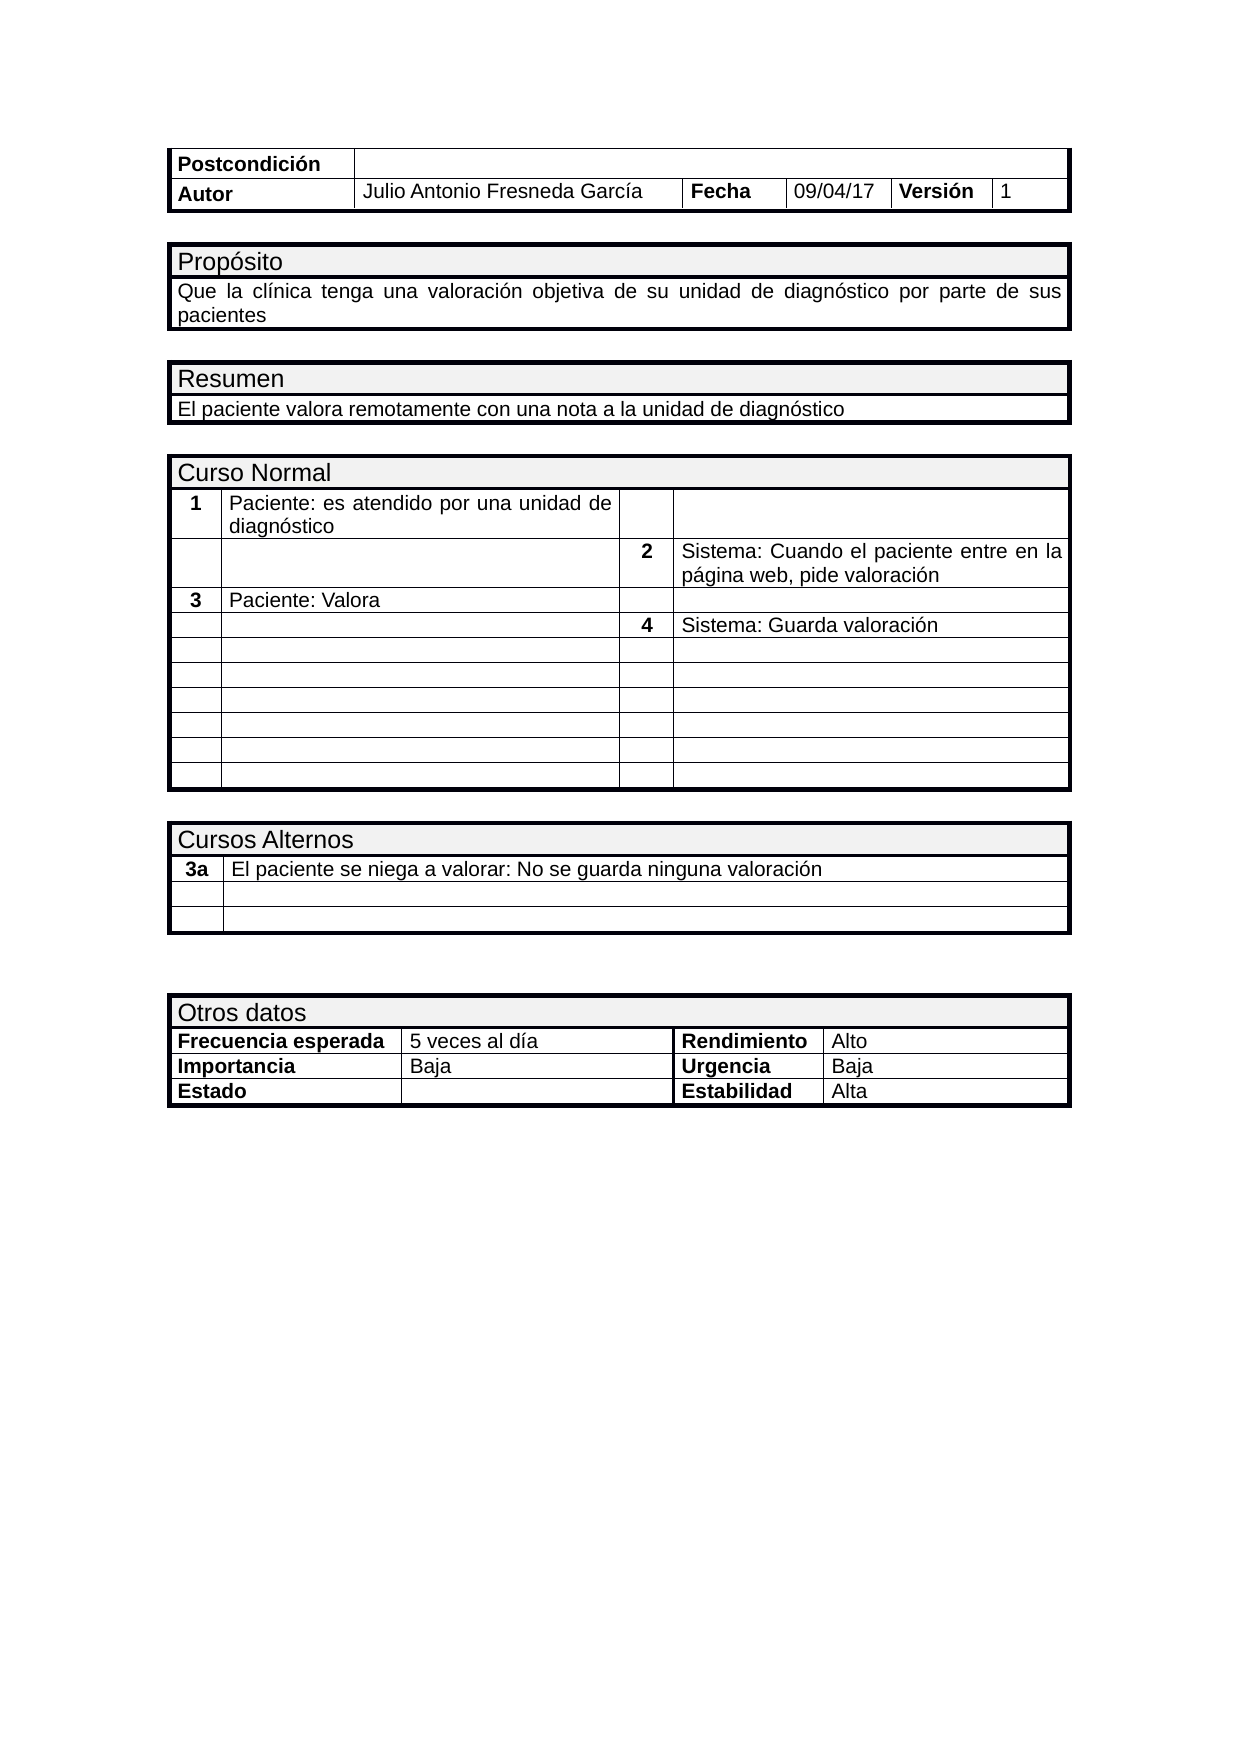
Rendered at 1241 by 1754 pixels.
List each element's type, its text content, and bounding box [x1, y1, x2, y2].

table_cell Frecuencia esperada [172, 1029, 401, 1053]
table_cell [222, 613, 619, 637]
table_cell [224, 907, 1067, 931]
table_cell [172, 638, 221, 662]
table_cell Fecha [683, 179, 786, 208]
table_header Resumen [172, 365, 1067, 393]
table_cell [620, 688, 673, 712]
table_cell Baja [824, 1054, 1067, 1078]
table_cell Sistema: Guarda valoración [674, 613, 1068, 637]
table_cell Versión [892, 179, 992, 208]
table_cell [222, 638, 619, 662]
table_header Cursos Alternos [172, 825, 1067, 854]
table_cell Urgencia [675, 1054, 823, 1078]
table_cell Paciente: Valora [222, 588, 619, 612]
table_cell 1 [993, 179, 1067, 208]
table_cell [674, 490, 1068, 538]
table_cell [355, 149, 1067, 178]
table_cell Que la clínica tenga una valoración objetiva de su unidad de diagnóstico por parte de sus pacientes [172, 279, 1067, 326]
table_cell [674, 713, 1068, 737]
table_cell 5 veces al día [402, 1029, 672, 1053]
table_cell [674, 688, 1068, 712]
table_cell 3a [172, 857, 223, 881]
table_cell [172, 688, 221, 712]
table_cell [402, 1079, 672, 1103]
table_cell [620, 738, 673, 762]
table_cell Estabilidad [675, 1079, 823, 1103]
table_cell Postcondición [172, 149, 354, 178]
table_cell [172, 613, 221, 637]
table_cell [172, 713, 221, 737]
table_cell [620, 663, 673, 687]
table_cell [674, 738, 1068, 762]
table_cell Rendimiento [675, 1029, 823, 1053]
table_cell [620, 490, 673, 538]
table_cell [674, 663, 1068, 687]
table_cell [172, 763, 221, 787]
table_cell [224, 882, 1067, 906]
table_cell 09/04/17 [787, 179, 891, 208]
table_cell [172, 882, 223, 906]
table_cell [620, 588, 673, 612]
table_cell [222, 763, 619, 787]
table_cell [620, 638, 673, 662]
table_cell [172, 738, 221, 762]
table_cell Alto [824, 1029, 1067, 1053]
table_cell 1 [172, 490, 221, 538]
table_cell [674, 638, 1068, 662]
table_cell El paciente valora remotamente con una nota a la unidad de diagnóstico [172, 396, 1067, 420]
table_cell Paciente: es atendido por una unidad de diagnóstico [222, 490, 619, 538]
table_cell [222, 539, 619, 587]
table_cell 4 [620, 613, 673, 637]
table_cell [172, 663, 221, 687]
table_header Otros datos [172, 998, 1067, 1026]
table_cell [172, 907, 223, 931]
table_cell [222, 738, 619, 762]
table_cell [222, 713, 619, 737]
table_cell Baja [402, 1054, 672, 1078]
table_cell [674, 588, 1068, 612]
table_header Propósito [172, 247, 1067, 275]
table_cell Importancia [172, 1054, 401, 1078]
table_cell [222, 688, 619, 712]
table_cell [222, 663, 619, 687]
table_cell 2 [620, 539, 673, 587]
table_cell [620, 763, 673, 787]
table_header Curso Normal [172, 458, 1068, 487]
table_cell [620, 713, 673, 737]
table_cell [674, 763, 1068, 787]
table_cell [172, 539, 221, 587]
table_cell Julio Antonio Fresneda García [355, 179, 682, 208]
table_cell 3 [172, 588, 221, 612]
table_cell Autor [172, 179, 354, 208]
table_cell El paciente se niega a valorar: No se guarda ninguna valoración [224, 857, 1067, 881]
table_cell Alta [824, 1079, 1067, 1103]
table_cell Sistema: Cuando el paciente entre en la página web, pide valoración [674, 539, 1068, 587]
table_cell Estado [172, 1079, 401, 1103]
